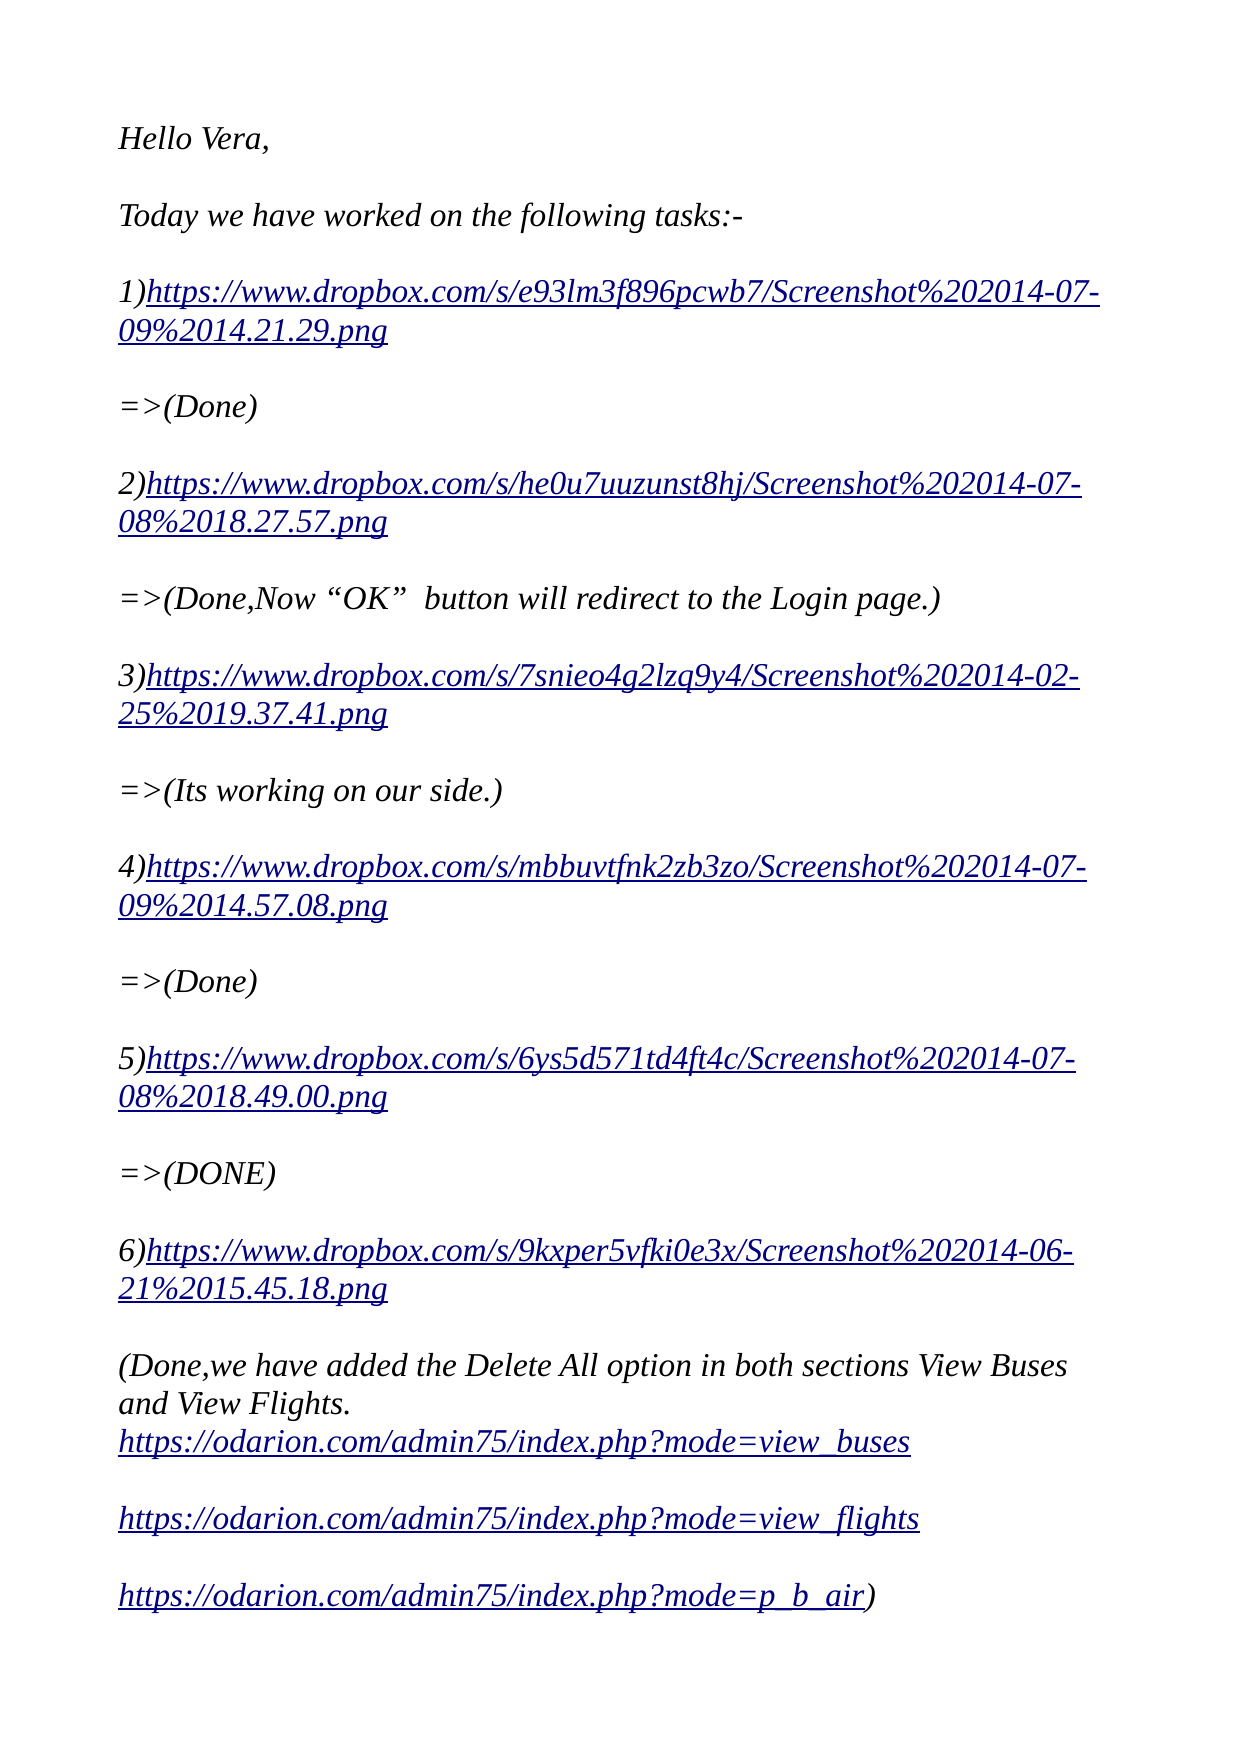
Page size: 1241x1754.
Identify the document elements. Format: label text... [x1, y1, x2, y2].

text 5)https://www.dropbox.com/s/6ys5d571td4ft4c/Screenshot%202014-07-08%2018.49.00.png [118, 1038, 1122, 1115]
text 2)https://www.dropbox.com/s/he0u7uuzunst8hj/Screenshot%202014-07-08%2018.27.57.png [118, 463, 1122, 540]
text Hello Vera, [118, 118, 1122, 156]
text =>(Done) [118, 961, 1122, 1000]
text https://odarion.com/admin75/index.php?mode=view_flights [118, 1498, 1122, 1536]
text Today we have worked on the following tasks:- [118, 195, 1122, 233]
text 3)https://www.dropbox.com/s/7snieo4g2lzq9y4/Screenshot%202014-02-25%2019.37.41.png [118, 655, 1122, 731]
text 1)https://www.dropbox.com/s/e93lm3f896pcwb7/Screenshot%202014-07-09%2014.21.29.png [118, 271, 1122, 348]
text 4)https://www.dropbox.com/s/mbbuvtfnk2zb3zo/Screenshot%202014-07-09%2014.57.08.png [118, 846, 1122, 923]
text 6)https://www.dropbox.com/s/9kxper5vfki0e3x/Screenshot%202014-06-21%2015.45.18.png [118, 1230, 1122, 1306]
text https://odarion.com/admin75/index.php?mode=p_b_air) [118, 1575, 1122, 1613]
text =>(DONE) [118, 1153, 1122, 1191]
text =>(Done,Now “OK” button will redirect to the Login page.) [118, 578, 1122, 616]
text =>(Done) [118, 386, 1122, 425]
text https://odarion.com/admin75/index.php?mode=view_buses [118, 1421, 1122, 1460]
text (Done,we have added the Delete All option in both sections View Buses and View Flights. [118, 1345, 1122, 1421]
text =>(Its working on our side.) [118, 770, 1122, 808]
